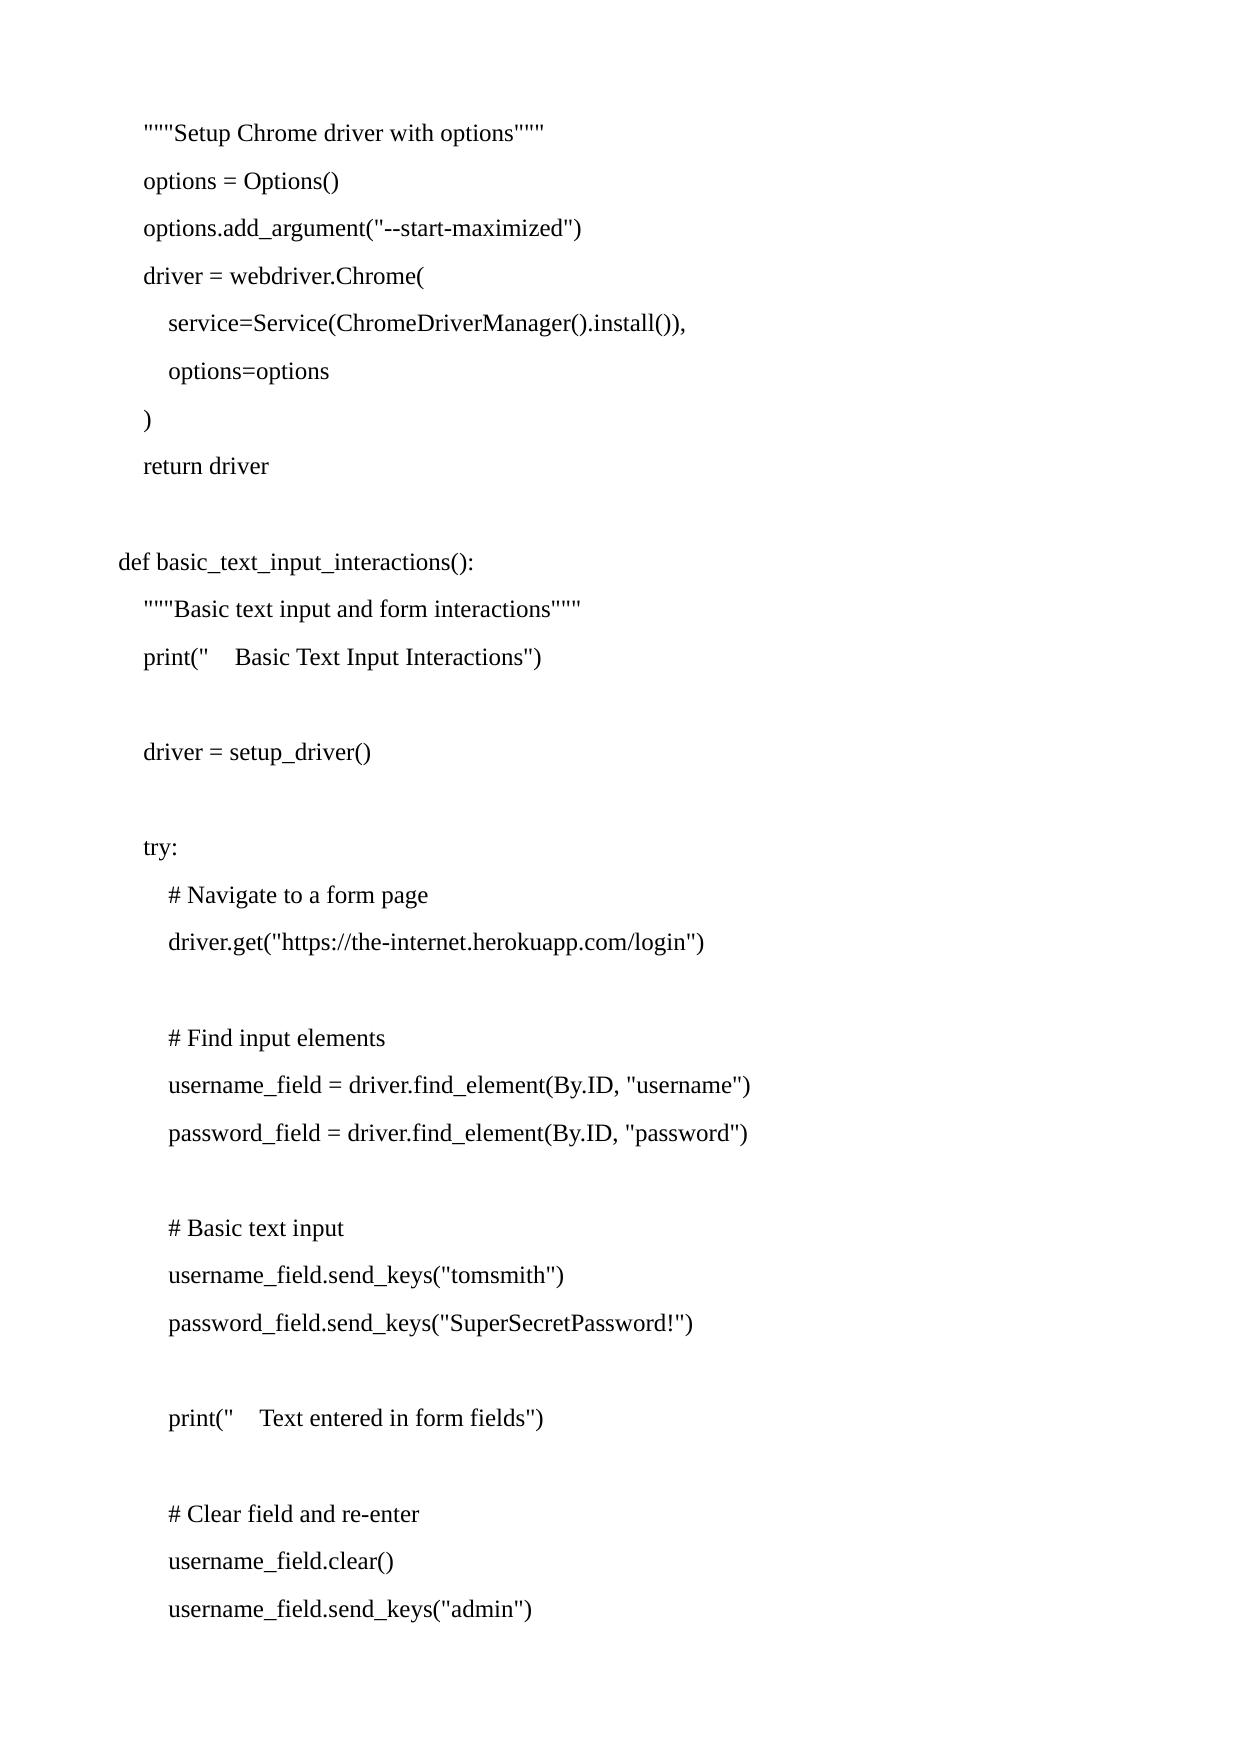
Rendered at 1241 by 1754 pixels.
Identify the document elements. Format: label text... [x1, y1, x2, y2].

text password_field = driver.find_element(By.ID, "password") [118, 1118, 1122, 1147]
text driver.get("https://the-internet.herokuapp.com/login") [118, 927, 1122, 956]
text username_field.clear() [118, 1546, 1122, 1575]
text driver = setup_driver() [118, 737, 1122, 766]
text return driver [118, 451, 1122, 480]
text try: [118, 832, 1122, 861]
text """Setup Chrome driver with options""" [118, 118, 1122, 147]
text print("✅ Text entered in form fields") [118, 1403, 1122, 1432]
text service=Service(ChromeDriverManager().install()), [118, 308, 1122, 337]
text options.add_argument("--start-maximized") [118, 213, 1122, 242]
text username_field.send_keys("admin") [118, 1594, 1122, 1623]
text driver = webdriver.Chrome( [118, 261, 1122, 290]
text # Clear field and re-enter [118, 1499, 1122, 1527]
text username_field = driver.find_element(By.ID, "username") [118, 1070, 1122, 1099]
text # Navigate to a form page [118, 880, 1122, 908]
text """Basic text input and form interactions""" [118, 594, 1122, 623]
text print("📝 Basic Text Input Interactions") [118, 642, 1122, 671]
text # Find input elements [118, 1023, 1122, 1051]
text # Basic text input [118, 1213, 1122, 1242]
text password_field.send_keys("SuperSecretPassword!") [118, 1308, 1122, 1337]
text def basic_text_input_interactions(): [118, 547, 1122, 575]
text username_field.send_keys("tomsmith") [118, 1261, 1122, 1289]
text ) [118, 404, 1122, 432]
text options = Options() [118, 166, 1122, 194]
text options=options [118, 356, 1122, 385]
